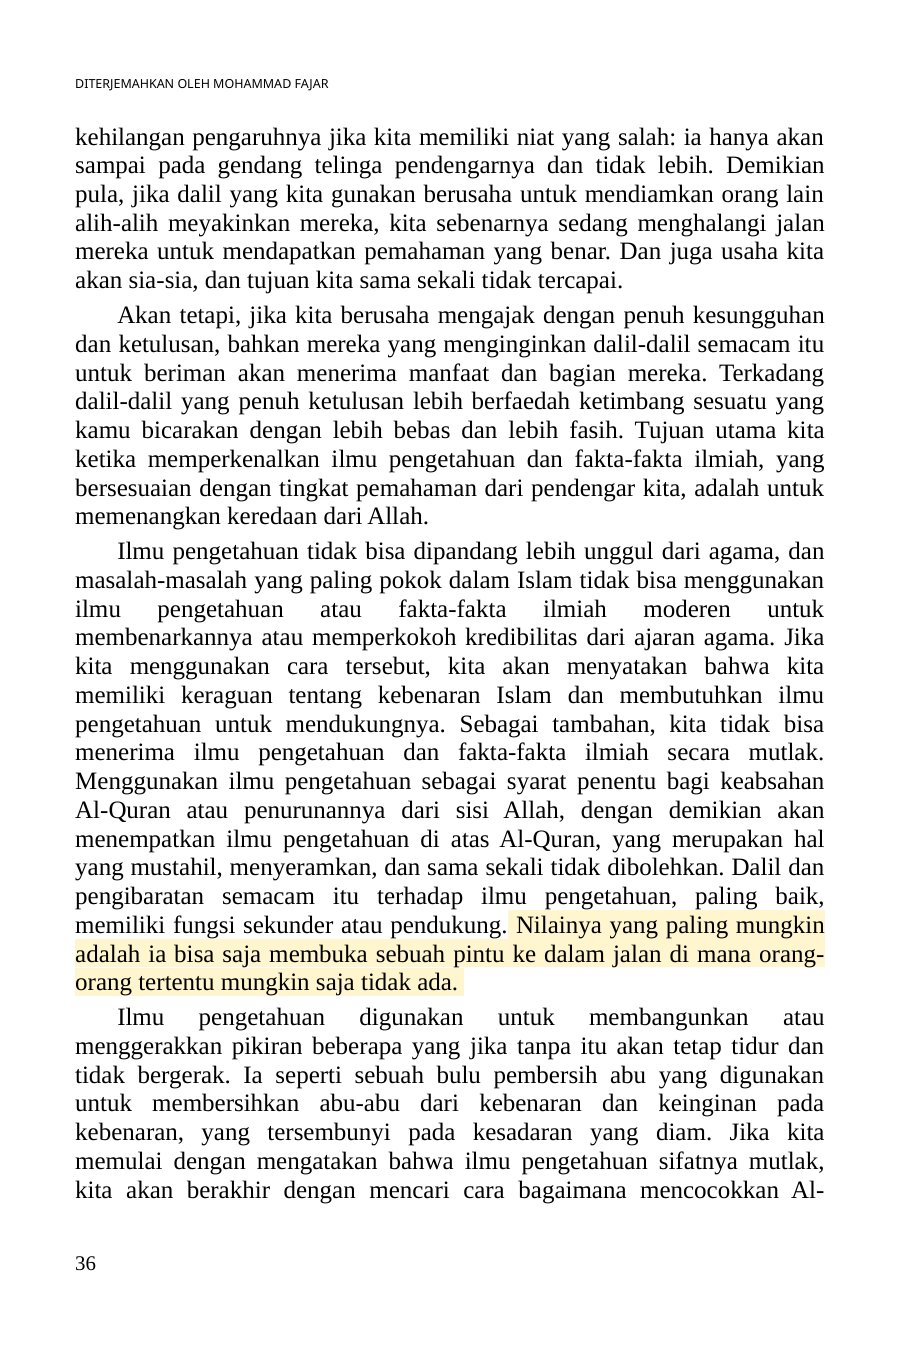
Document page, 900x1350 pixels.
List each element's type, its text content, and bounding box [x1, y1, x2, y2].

text Ilmu pengetahuan tidak bisa dipandang lebih unggul dari agama, dan masalah-masalah yang paling pokok dalam Islam tidak bisa menggunakan ilmu pengetahuan atau fakta-fakta ilmiah moderen untuk membenarkannya atau memperkokoh kredibilitas dari ajaran agama. Jika kita menggunakan cara tersebut, kita akan menyatakan bahwa kita memiliki keraguan tentang kebenaran Islam dan membutuhkan ilmu pengetahuan untuk mendukungnya. Sebagai tambahan, kita tidak bisa menerima ilmu pengetahuan dan fakta-fakta ilmiah secara mutlak. Menggunakan ilmu pengetahuan sebagai syarat penentu bagi keabsahan Al-Quran atau penurunannya dari sisi Allah, dengan demikian akan menempatkan ilmu pengetahuan di atas Al-Quran, yang merupakan hal yang mustahil, menyeramkan, dan sama sekali tidak dibolehkan. Dalil dan pengibaratan semacam itu terhadap ilmu pengetahuan, paling baik, memiliki fungsi sekunder atau pendukung. Nilainya yang paling mungkin adalah ia bisa saja membuka sebuah pintu ke dalam jalan di mana orang-orang tertentu mungkin saja tidak ada. [75, 536, 825, 996]
text Akan tetapi, jika kita berusaha mengajak dengan penuh kesungguhan dan ketulusan, bahkan mereka yang menginginkan dalil-dalil semacam itu untuk beriman akan menerima manfaat dan bagian mereka. Terkadang dalil-dalil yang penuh ketulusan lebih berfaedah ketimbang sesuatu yang kamu bicarakan dengan lebih bebas dan lebih fasih. Tujuan utama kita ketika memperkenalkan ilmu pengetahuan dan fakta-fakta ilmiah, yang bersesuaian dengan tingkat pemahaman dari pendengar kita, adalah untuk memenangkan keredaan dari Allah. [75, 300, 825, 530]
text Ilmu pengetahuan digunakan untuk membangunkan atau menggerakkan pikiran beberapa yang jika tanpa itu akan tetap tidur dan tidak bergerak. Ia seperti sebuah bulu pembersih abu yang digunakan untuk membersihkan abu-abu dari kebenaran dan keinginan pada kebenaran, yang tersembunyi pada kesadaran yang diam. Jika kita memulai dengan mengatakan bahwa ilmu pengetahuan sifatnya mutlak, kita akan berakhir dengan mencari cara bagaimana mencocokkan Al- [75, 1002, 825, 1203]
text kehilangan pengaruhnya jika kita memiliki niat yang salah: ia hanya akan sampai pada gendang telinga pendengarnya dan tidak lebih. Demikian pula, jika dalil yang kita gunakan berusaha untuk mendiamkan orang lain alih-alih meyakinkan mereka, kita sebenarnya sedang menghalangi jalan mereka untuk mendapatkan pemahaman yang benar. Dan juga usaha kita akan sia-sia, dan tujuan kita sama sekali tidak tercapai. [75, 122, 825, 294]
